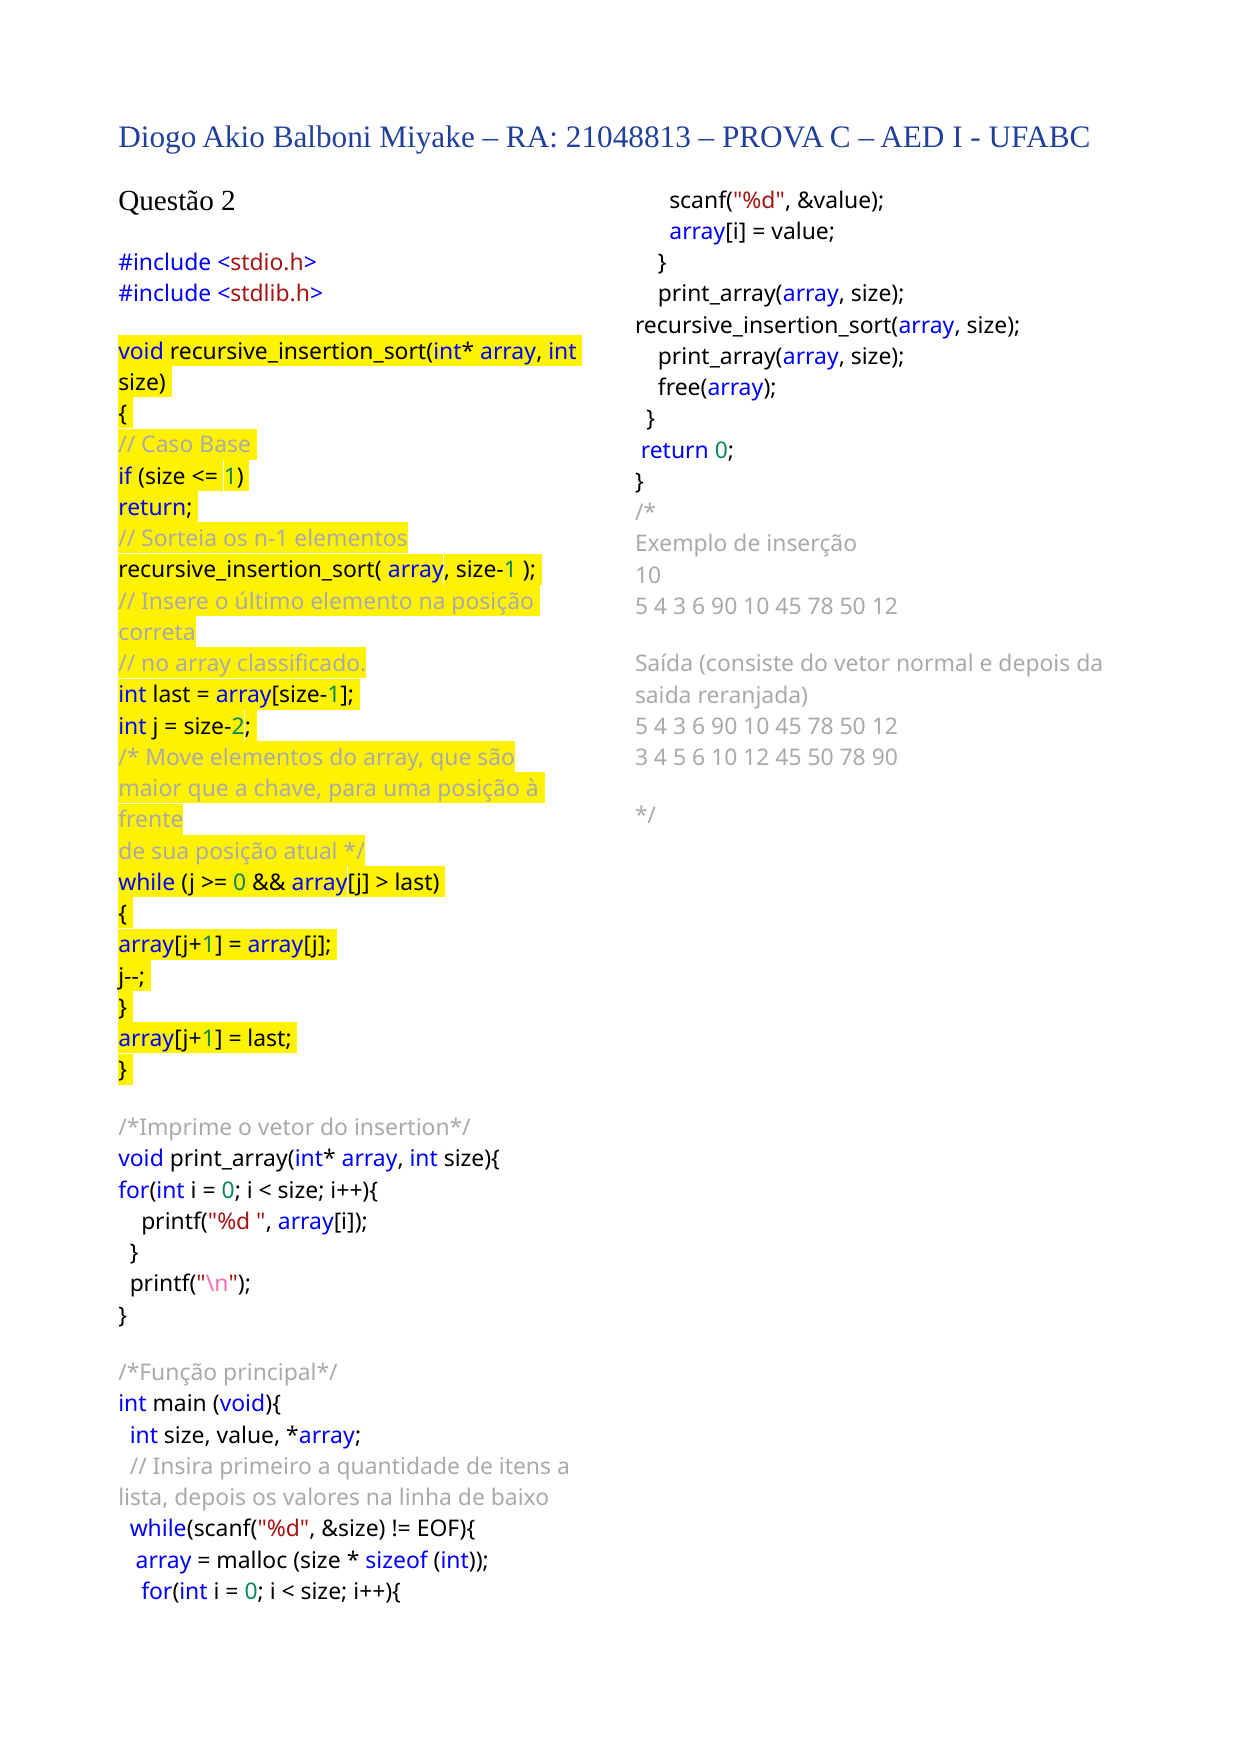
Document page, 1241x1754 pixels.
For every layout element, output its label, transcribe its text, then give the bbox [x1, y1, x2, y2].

text free(array); [635, 371, 1122, 402]
text maior que a chave, para uma posição à frente [118, 772, 605, 835]
text array = malloc (size * sizeof (int)); [118, 1544, 605, 1575]
text #include <stdlib.h> [118, 277, 605, 308]
text print_array(array, size); [635, 340, 1122, 371]
text j--; [118, 960, 605, 991]
text while (j >= 0 && array[j] > last) [118, 866, 605, 897]
text // Caso Base [118, 428, 605, 460]
text scanf("%d", &value); [635, 183, 1122, 215]
text array[i] = value; [635, 215, 1122, 246]
text for(int i = 0; i < size; i++){ [118, 1173, 605, 1205]
text int size, value, *array; [118, 1419, 605, 1450]
text } [635, 465, 1122, 496]
text 5 4 3 6 90 10 45 78 50 12 [635, 710, 1122, 741]
text } [635, 246, 1122, 277]
text } [118, 1053, 605, 1085]
text int j = size-2; [118, 710, 605, 741]
text // Insere o último elemento na posição correta [118, 585, 605, 647]
text /* Move elementos do array, que são [118, 741, 605, 772]
text { [118, 897, 605, 928]
text array[j+1] = last; [118, 1022, 605, 1053]
text Exemplo de inserção [635, 527, 1122, 558]
text void recursive_insertion_sort(int* array, int size) [118, 335, 605, 397]
text 5 4 3 6 90 10 45 78 50 12 [635, 590, 1122, 621]
text printf("\n"); [118, 1267, 605, 1298]
text de sua posição atual */ [118, 835, 605, 866]
text void print_array(int* array, int size){ [118, 1142, 605, 1173]
text if (size <= 1) [118, 460, 605, 491]
text /* [635, 496, 1122, 527]
text } [635, 402, 1122, 433]
text print_array(array, size); [635, 277, 1122, 308]
text } [118, 991, 605, 1022]
text 10 [635, 558, 1122, 590]
text int last = array[size-1]; [118, 678, 605, 710]
text int main (void){ [118, 1387, 605, 1419]
text // Insira primeiro a quantidade de itens a lista, depois os valores na linha de baixo [118, 1450, 605, 1512]
text // Sorteia os n-1 elementos [118, 522, 605, 553]
text for(int i = 0; i < size; i++){ [118, 1575, 605, 1606]
text 3 4 5 6 10 12 45 50 78 90 [635, 741, 1122, 772]
text recursive_insertion_sort(array, size); [635, 308, 1122, 340]
text return; [118, 491, 605, 522]
text #include <stdio.h> [118, 246, 605, 277]
text Questão 2 [118, 183, 605, 217]
text /*Imprime o vetor do insertion*/ [118, 1111, 605, 1142]
text while(scanf("%d", &size) != EOF){ [118, 1512, 605, 1544]
text recursive_insertion_sort( array, size-1 ); [118, 553, 605, 585]
text } [118, 1236, 605, 1267]
text /*Função principal*/ [118, 1356, 605, 1387]
text { [118, 397, 605, 428]
text */ [635, 799, 1122, 830]
text Saída (consiste do vetor normal e depois da saida reranjada) [635, 647, 1122, 710]
text printf("%d ", array[i]); [118, 1205, 605, 1236]
text array[j+1] = array[j]; [118, 928, 605, 960]
text } [118, 1298, 605, 1330]
text // no array classificado. [118, 647, 605, 678]
text return 0; [635, 433, 1122, 465]
